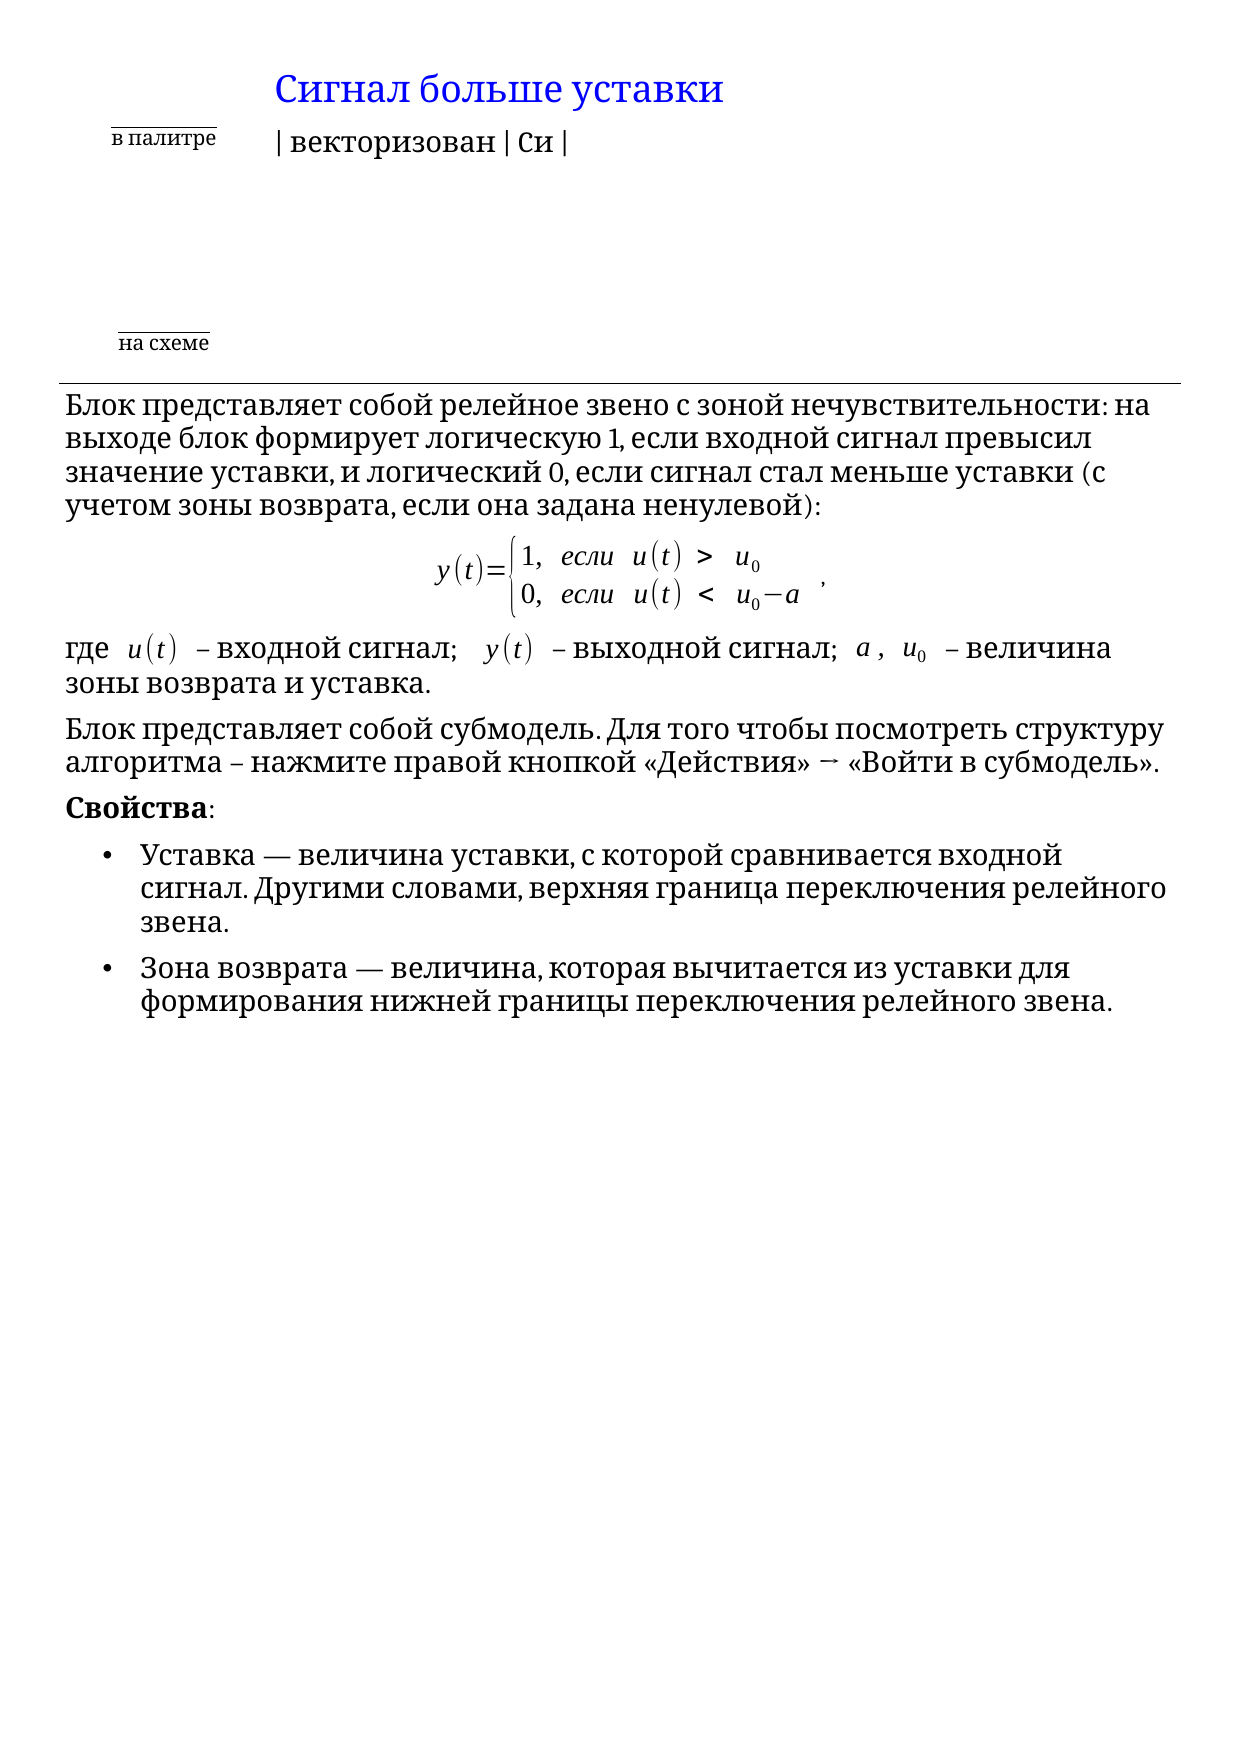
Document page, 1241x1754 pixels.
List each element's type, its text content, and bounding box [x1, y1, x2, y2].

table_cell в палитре [59, 121, 268, 178]
table_cell [59, 178, 268, 326]
table_cell [269, 178, 1181, 326]
table_cell [269, 326, 1181, 383]
table_cell на схеме [59, 326, 268, 383]
table_cell | векторизован | Cи | [269, 121, 1181, 178]
table_header Сигнал больше уставки [269, 59, 1181, 121]
table_cell Блок представляет собой релейное звено с зоной нечувствительности: на выходе блок формирует логическую 1, если входной сигнал превысил значение уставки, и логический 0, если сигнал стал меньше уставки (с учетом зоны возврата, если она задана ненулевой): , где– входной сигнал; – выходной сигнал;– величина зоны возврата и уставка. Блок представляет собой субмодель. Для того чтобы посмотреть структуру алгоритма – нажмите правой кнопкой «Действия» → «Войти в субмодель». Свойства: Уставка — величина уставки, с которой сравнивается входной сигнал. Другими словами, верхняя граница переключения релейного звена. Зона возврата — величина, которая вычитается из уставки для формирования нижней границы переключения релейного звена. [59, 384, 1181, 1037]
table_header [59, 59, 268, 121]
